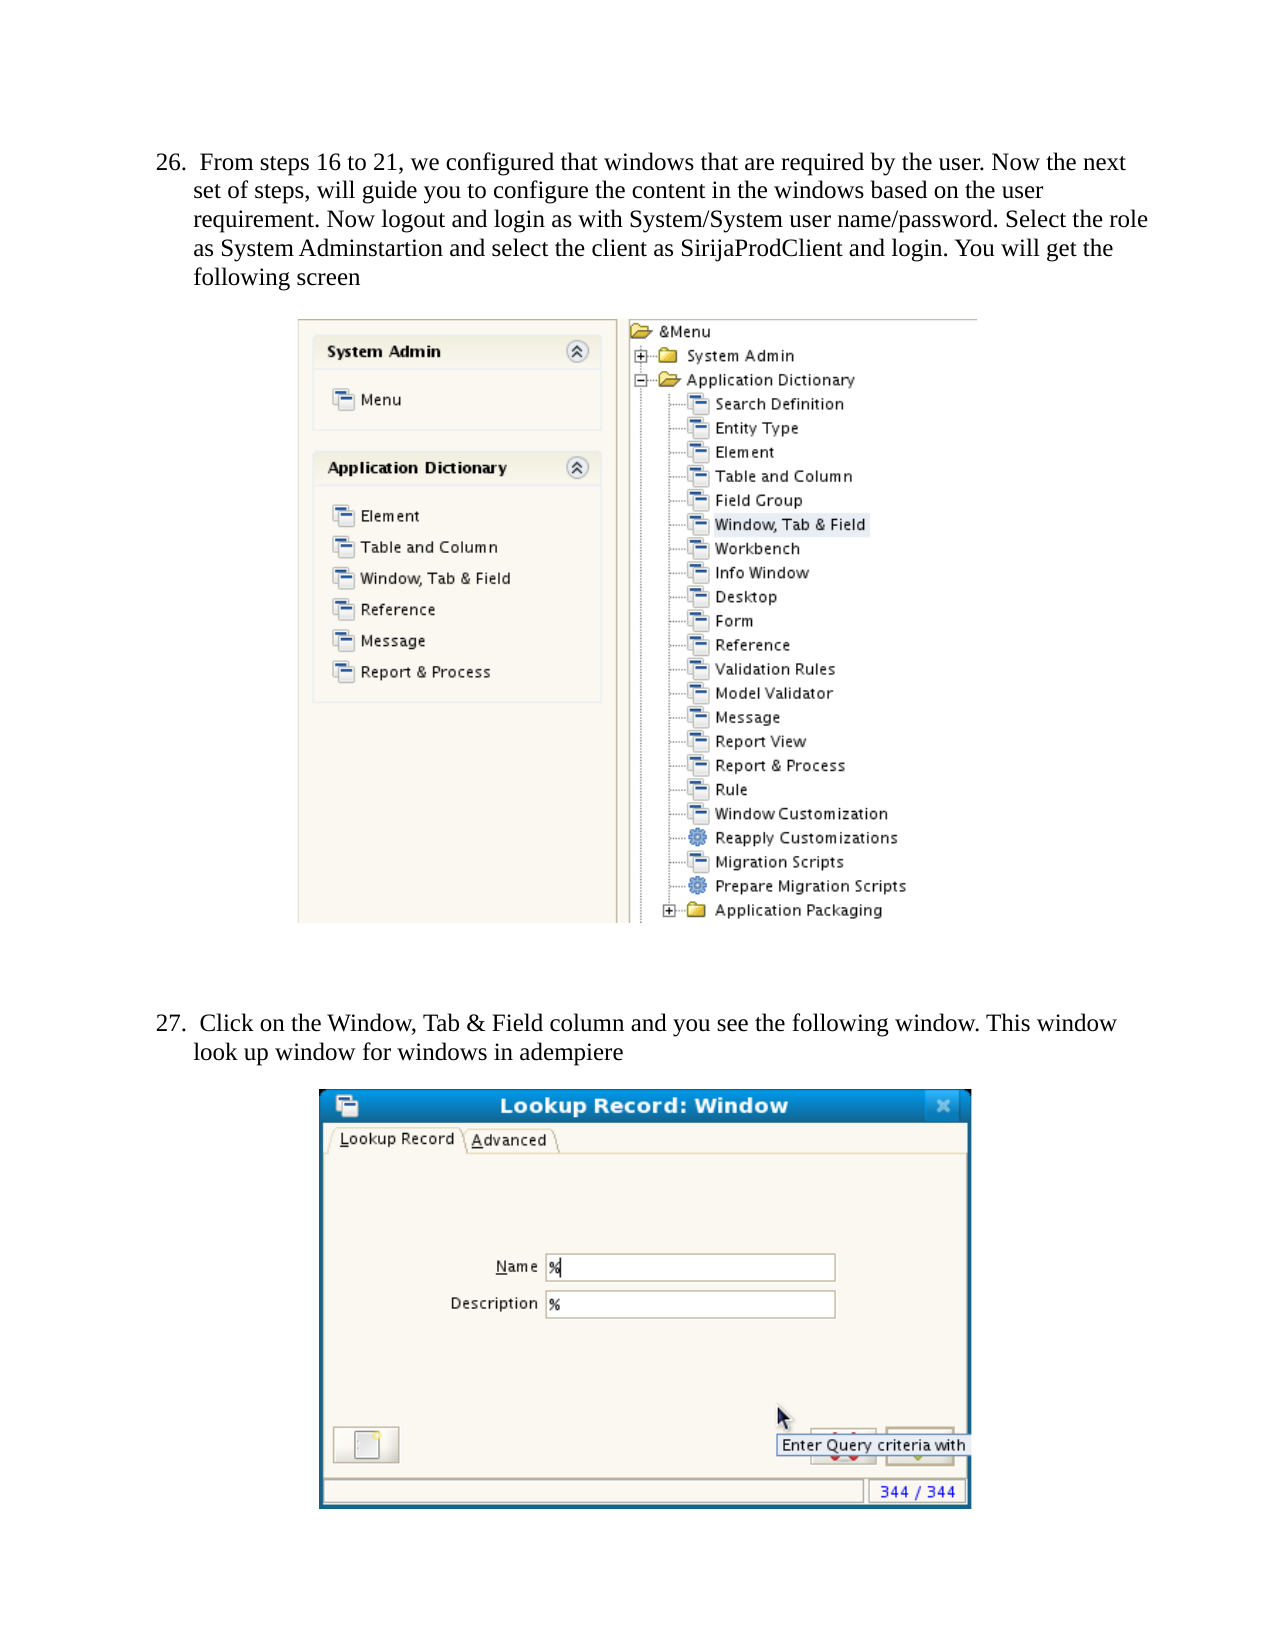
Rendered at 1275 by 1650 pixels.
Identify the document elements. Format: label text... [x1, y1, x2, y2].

picture [926, 1089, 959, 1112]
picture [319, 1095, 972, 1509]
list From steps 16 to 21, we configured that windows that are required by the user. Now the next set of steps, will guide you to configure the content in the windows based on the user requirement. Now logout and login as with System/System user name/password. Select the role as System Adminstartion and select the client as SirijaProdClient and login. You will get the following screen [156, 147, 1157, 291]
list Click on the Window, Tab & Field column and you see the following window. This window look up window for windows in adempiere [156, 1008, 1157, 1066]
picture [297, 319, 978, 923]
